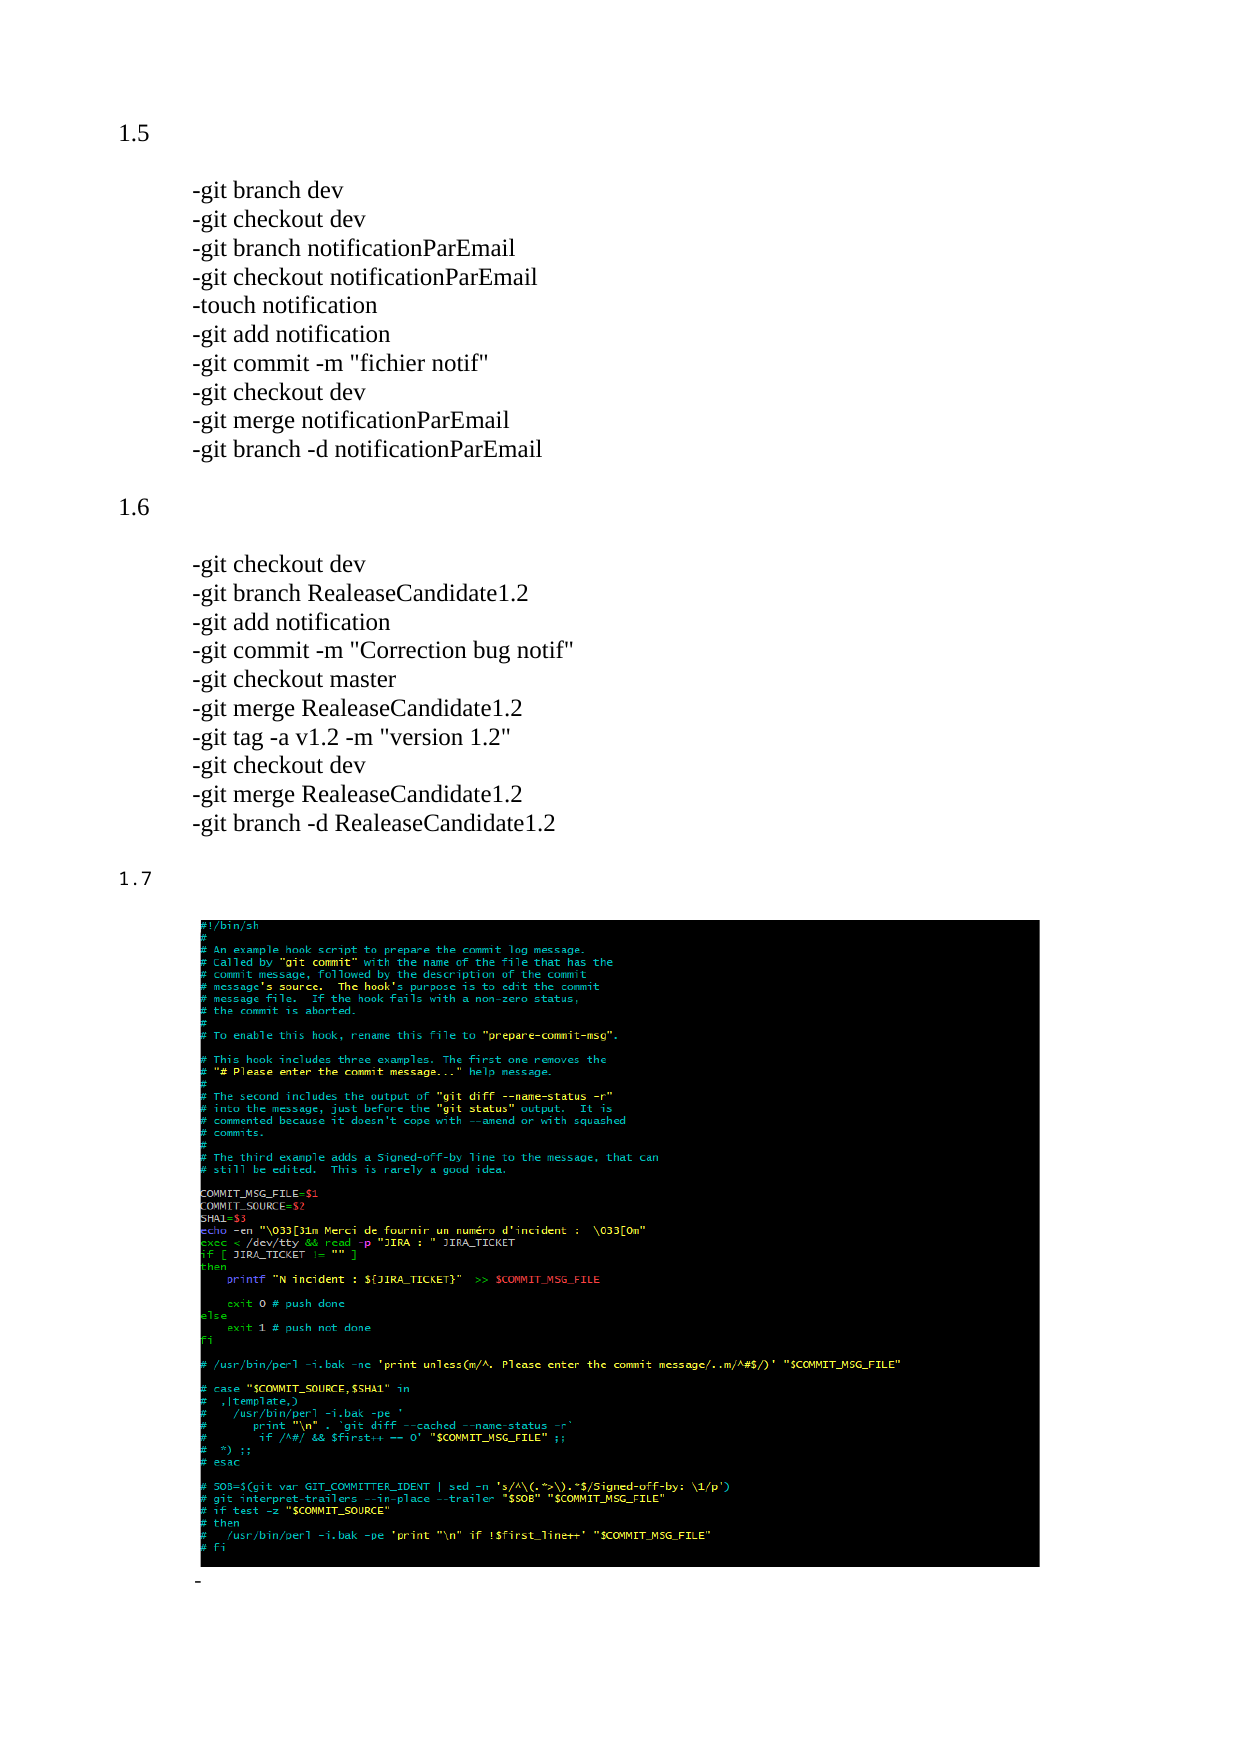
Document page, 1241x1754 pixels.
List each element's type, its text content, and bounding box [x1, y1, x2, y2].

text -git checkout dev [118, 204, 1122, 233]
text -git add notification [118, 319, 1122, 348]
text -git checkout notificationParEmail [118, 262, 1122, 291]
text -git merge RealeaseCandidate1.2 [118, 693, 1122, 722]
text -git branch RealeaseCandidate1.2 [118, 578, 1122, 607]
text -git checkout dev [118, 751, 1122, 779]
text -git merge notificationParEmail [118, 406, 1122, 434]
text -git branch notificationParEmail [118, 233, 1122, 262]
text -git checkout dev [118, 549, 1122, 578]
text 1.6 [118, 492, 1122, 521]
text -git branch -d notificationParEmail [118, 434, 1122, 463]
text -git branch -d RealeaseCandidate1.2 [118, 808, 1122, 837]
text -git merge RealeaseCandidate1.2 [118, 779, 1122, 808]
text - [118, 920, 1122, 1592]
text 1.5 [118, 118, 1122, 147]
picture [200, 920, 1040, 1567]
text -git add notification [118, 607, 1122, 636]
text -git branch dev [118, 176, 1122, 204]
text 1.7 [118, 866, 1122, 891]
text -git commit -m "Correction bug notif" [118, 636, 1122, 664]
text -git checkout master [118, 664, 1122, 693]
text -git commit -m "fichier notif" [118, 348, 1122, 377]
text -touch notification [118, 291, 1122, 319]
text -git checkout dev [118, 377, 1122, 406]
text -git tag -a v1.2 -m "version 1.2" [118, 722, 1122, 751]
